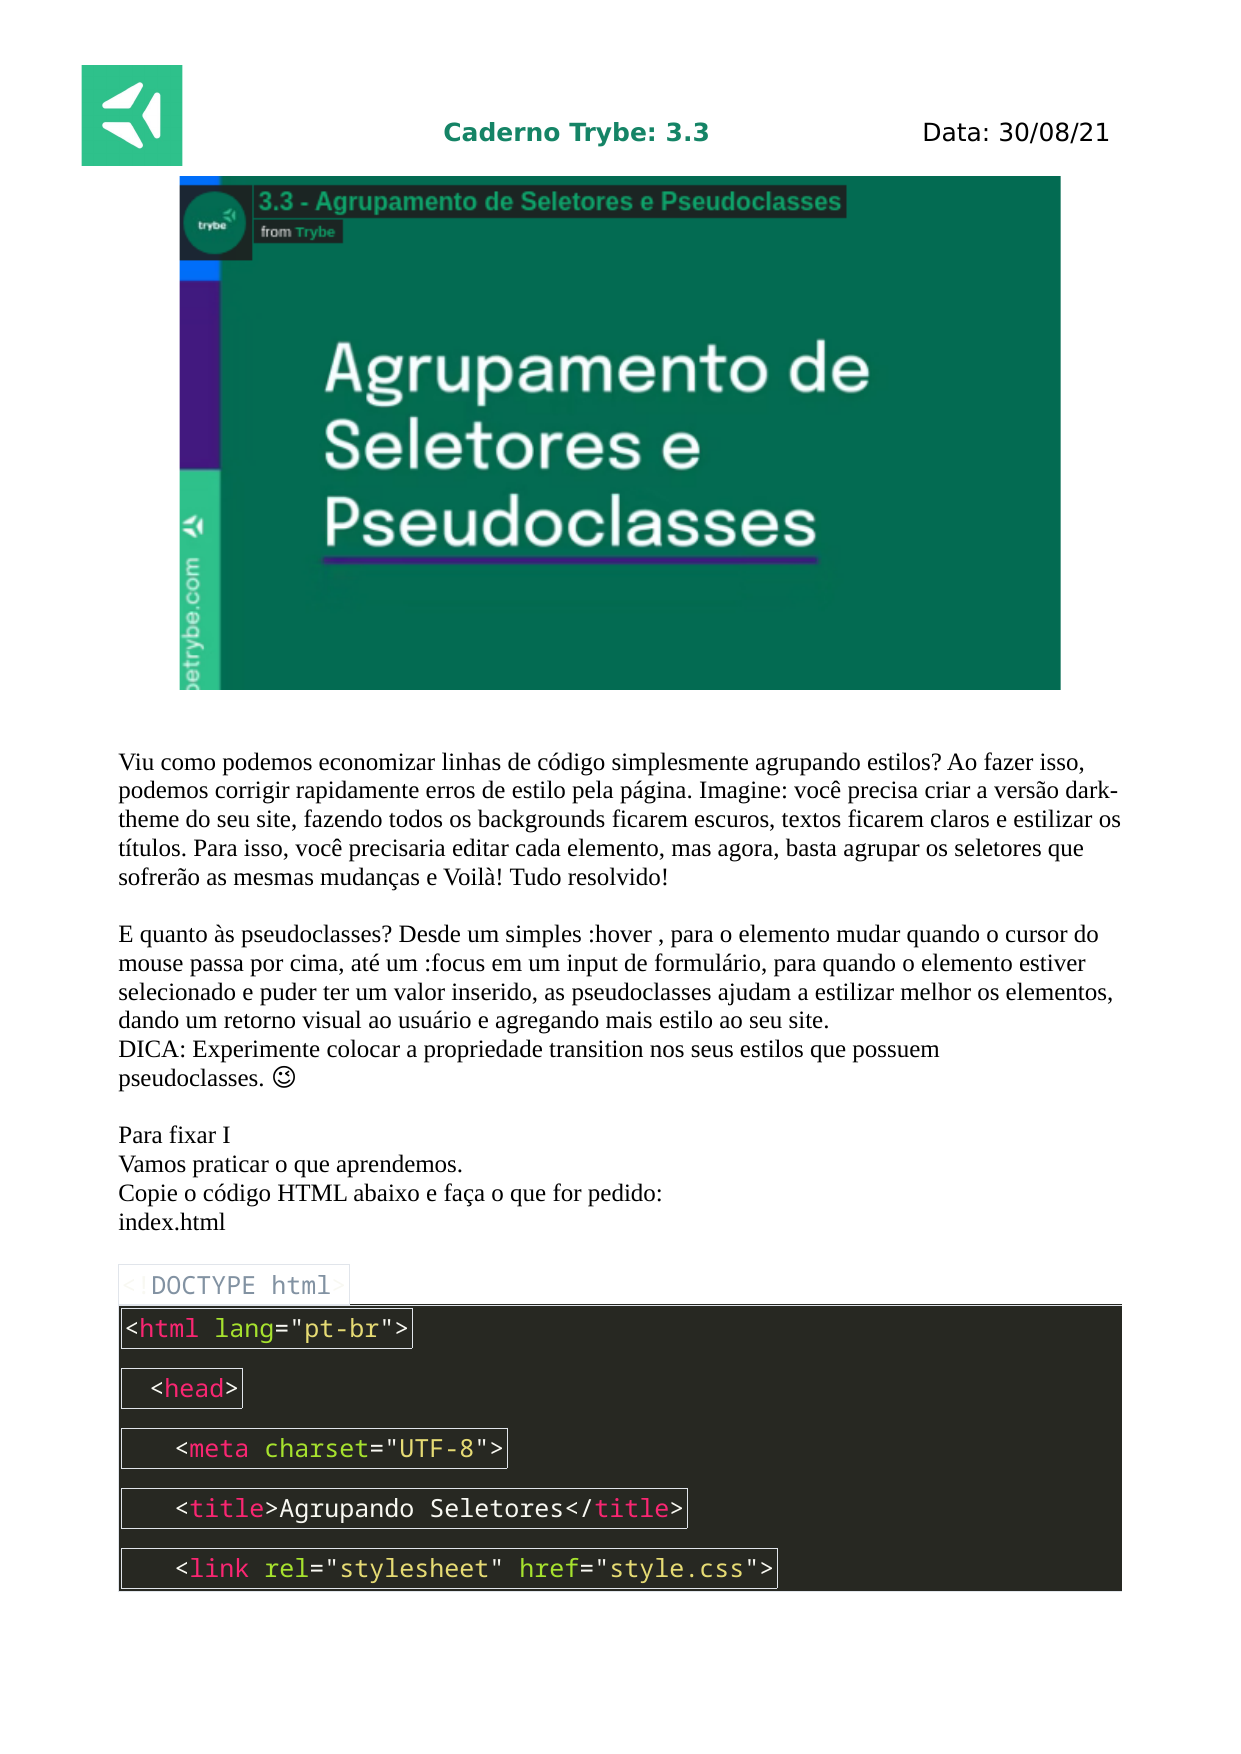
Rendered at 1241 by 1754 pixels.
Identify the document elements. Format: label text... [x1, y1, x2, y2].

text <head> [119, 1364, 1122, 1408]
text <meta charset="UTF-8"> [119, 1425, 1122, 1468]
text <!DOCTYPE html> [119, 1265, 349, 1304]
text E quanto às pseudoclasses? Desde um simples :hover , para o elemento mudar quando o cursor do mouse passa por cima, até um :focus em um input de formulário, para quando o elemento estiver selecionado e puder ter um valor inserido, as pseudoclasses ajudam a estilizar melhor os elementos, dando um retorno visual ao usuário e agregando mais estilo ao seu site. [118, 919, 1122, 1034]
text DICA: Experimente colocar a propriedade transition nos seus estilos que possuem pseudoclasses. 😉 [118, 1034, 1122, 1092]
text index.html [118, 1207, 1122, 1236]
picture [81, 65, 183, 166]
text <html lang="pt-br"> [119, 1306, 1122, 1348]
picture [179, 176, 1061, 690]
text <title>Agrupando Seletores</title> [119, 1485, 1122, 1528]
text Vamos praticar o que aprendemos. [118, 1149, 1122, 1178]
text [350, 1264, 1122, 1304]
text Viu como podemos economizar linhas de código simplesmente agrupando estilos? Ao fazer isso, podemos corrigir rapidamente erros de estilo pela página. Imagine: você precisa criar a versão dark-theme do seu site, fazendo todos os backgrounds ficarem escuros, textos ficarem claros e estilizar os títulos. Para isso, você precisaria editar cada elemento, mas agora, basta agrupar os seletores que sofrerão as mesmas mudanças e Voilà! Tudo resolvido! [118, 747, 1122, 891]
text Para fixar I [118, 1121, 1122, 1149]
text Copie o código HTML abaixo e faça o que for pedido: [118, 1178, 1122, 1207]
text <link rel="stylesheet" href="style.css"> [119, 1545, 1122, 1591]
